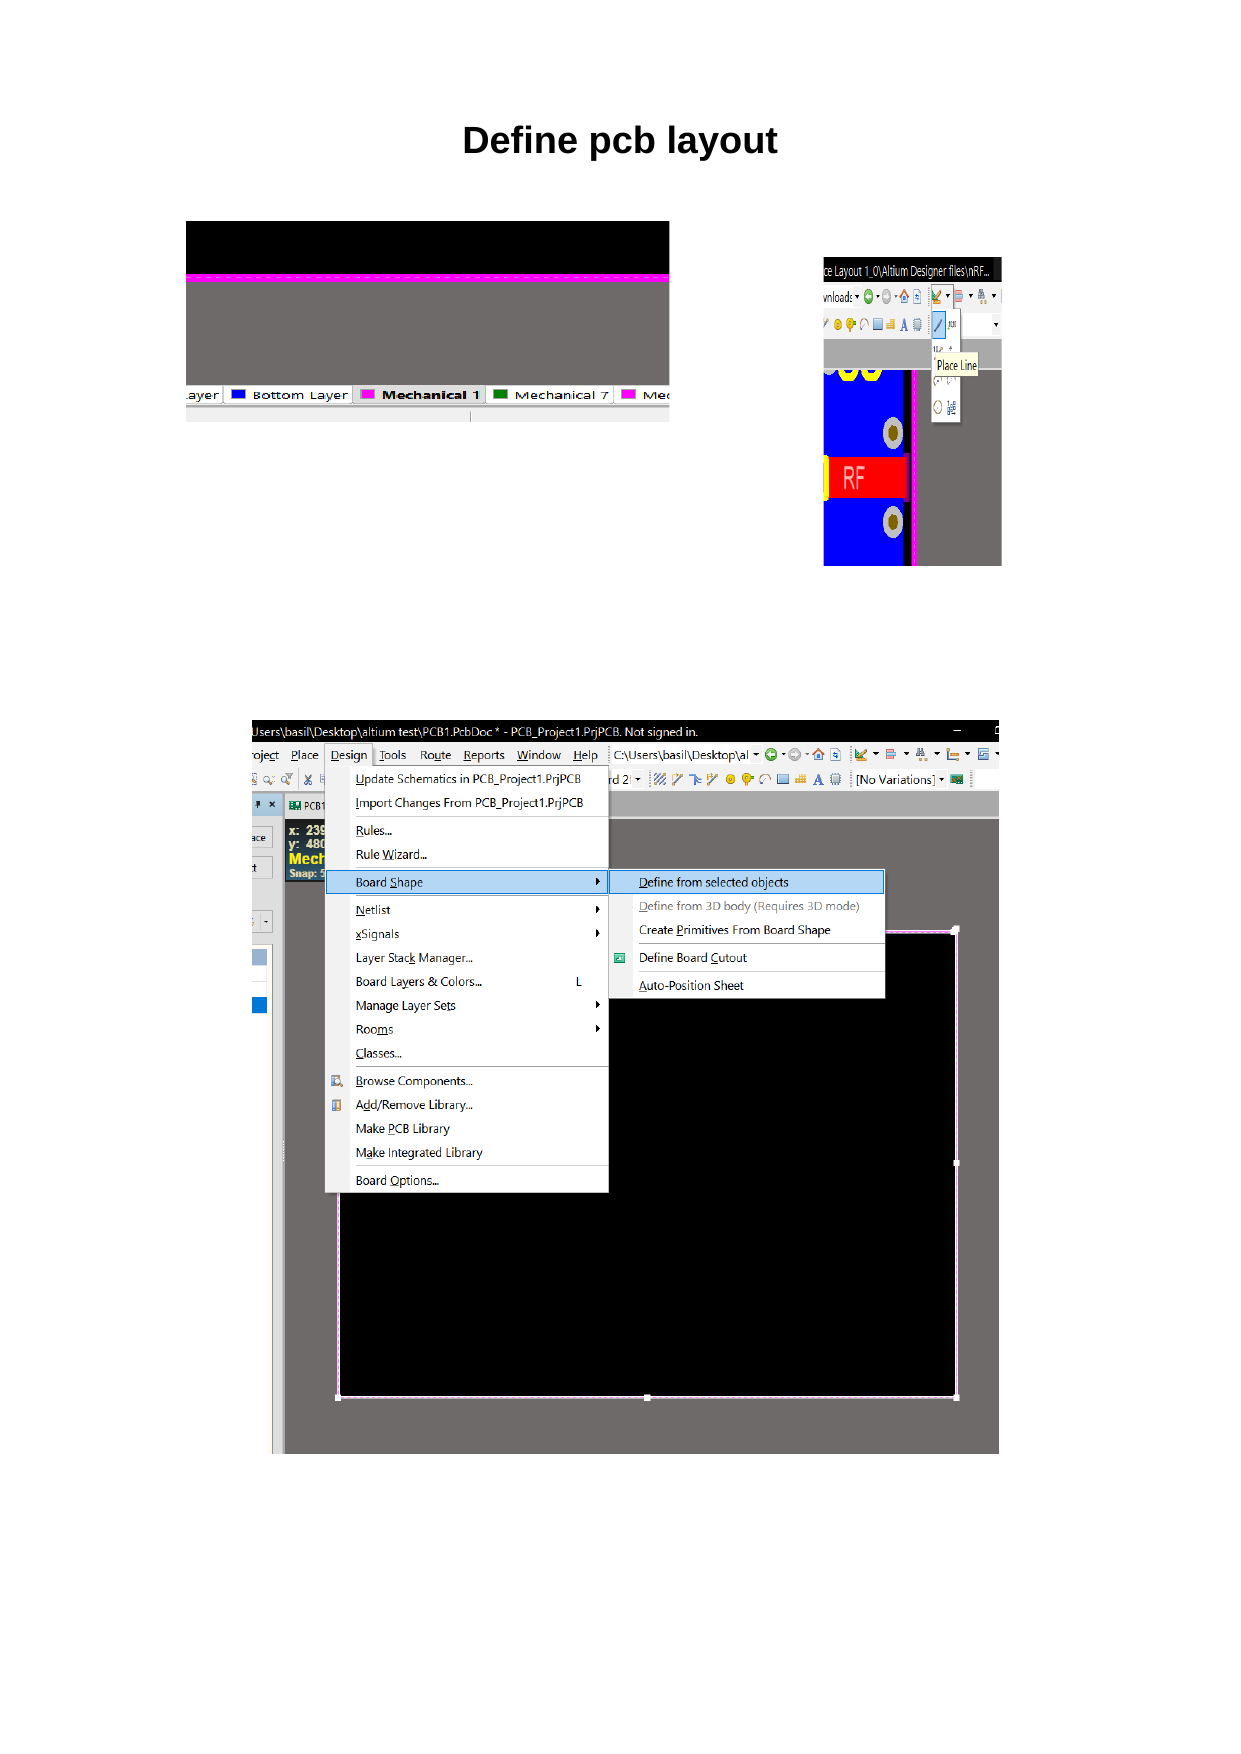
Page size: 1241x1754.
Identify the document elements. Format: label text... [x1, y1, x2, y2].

picture [186, 414, 670, 422]
picture [252, 720, 999, 1454]
subtitle Define pcb layout [118, 118, 1122, 162]
